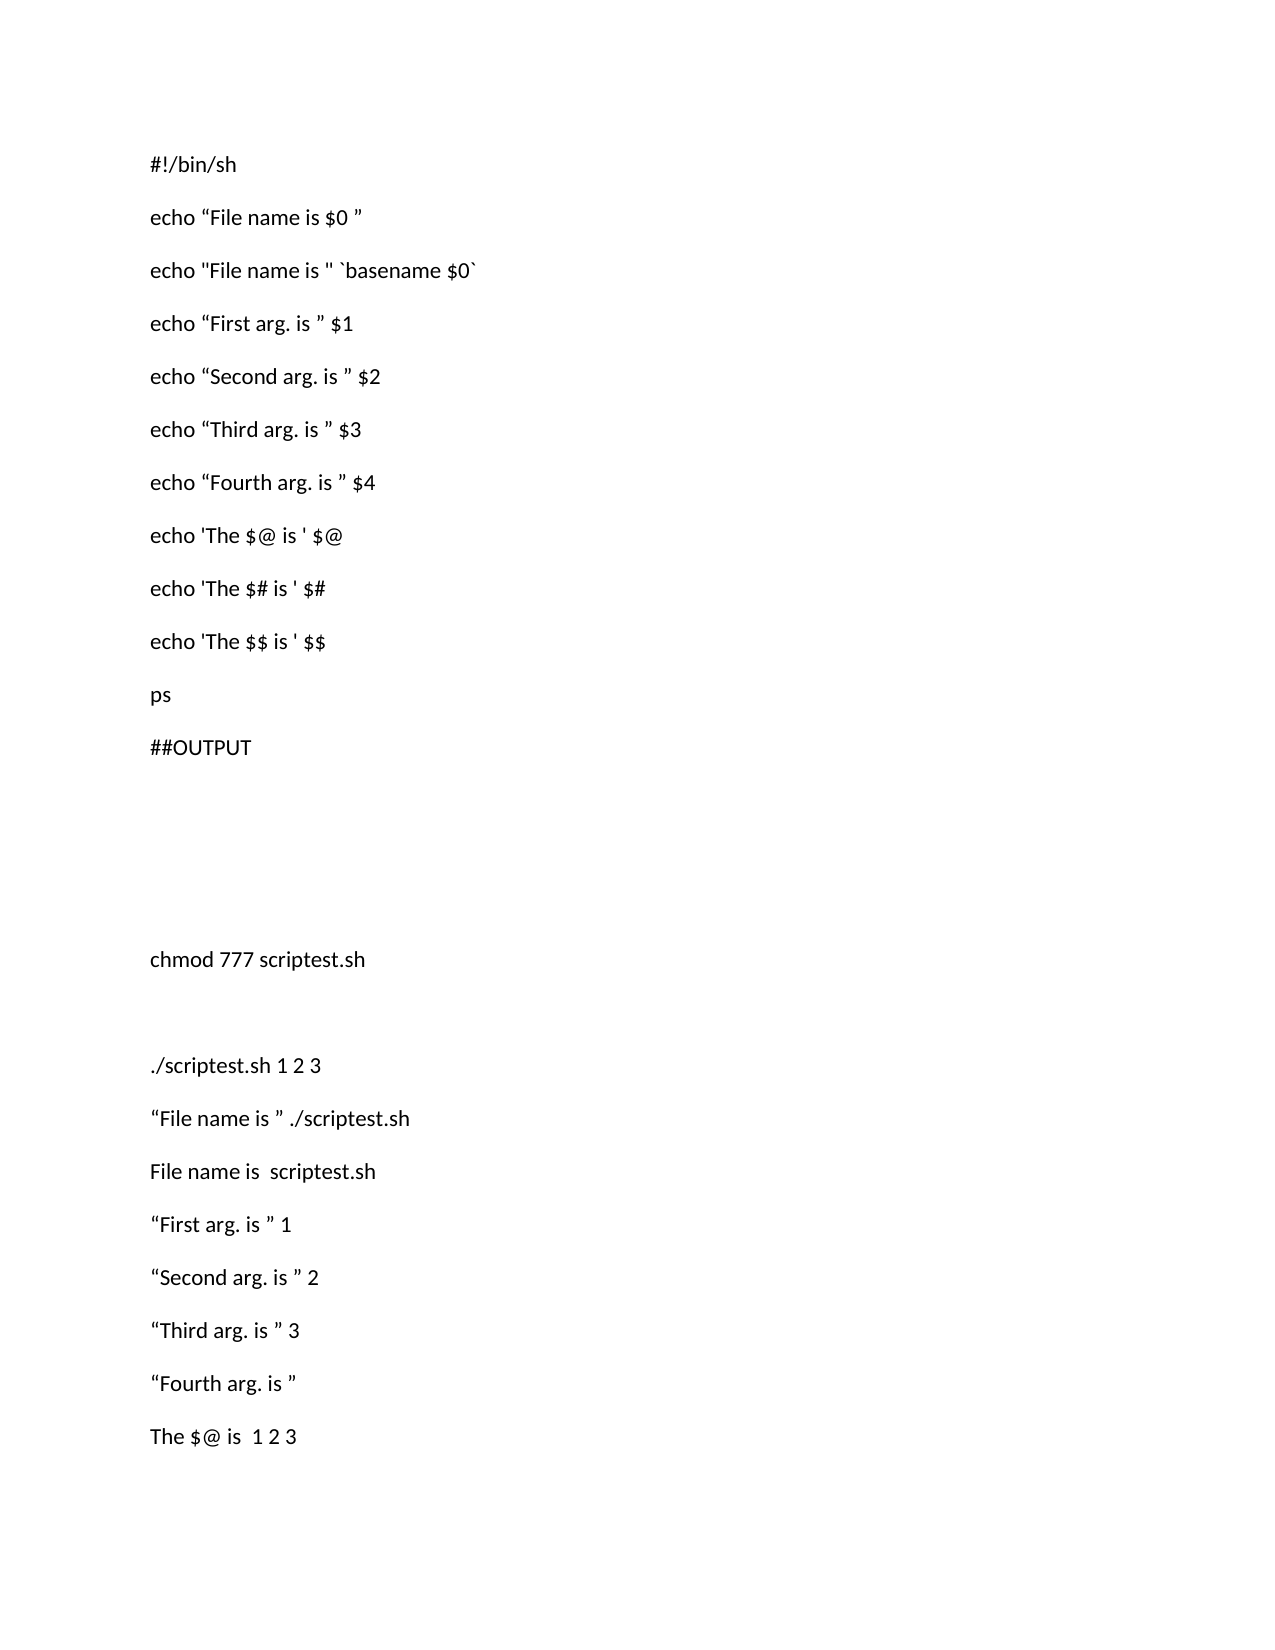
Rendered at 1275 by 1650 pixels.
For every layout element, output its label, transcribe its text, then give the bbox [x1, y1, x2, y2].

text ps [150, 680, 1125, 708]
text The $@ is 1 2 3 [150, 1422, 1125, 1451]
text ./scriptest.sh 1 2 3 [150, 1051, 1125, 1079]
text echo 'The $# is ' $# [150, 574, 1125, 602]
text echo “Fourth arg. is ” $4 [150, 468, 1125, 496]
text “File name is ” ./scriptest.sh [150, 1104, 1125, 1132]
text ##OUTPUT [150, 733, 1125, 761]
text chmod 777 scriptest.sh [150, 945, 1125, 973]
text echo “Third arg. is ” $3 [150, 415, 1125, 443]
text #!/bin/sh [150, 150, 1125, 178]
text “Second arg. is ” 2 [150, 1263, 1125, 1291]
text File name is scriptest.sh [150, 1157, 1125, 1185]
text echo "File name is " `basename $0` [150, 256, 1125, 284]
text “Third arg. is ” 3 [150, 1316, 1125, 1344]
text “First arg. is ” 1 [150, 1210, 1125, 1238]
text echo “Second arg. is ” $2 [150, 362, 1125, 390]
text echo “File name is $0 ” [150, 203, 1125, 231]
text echo 'The $$ is ' $$ [150, 627, 1125, 655]
text echo “First arg. is ” $1 [150, 309, 1125, 337]
text “Fourth arg. is ” [150, 1369, 1125, 1397]
text echo 'The $@ is ' $@ [150, 521, 1125, 549]
